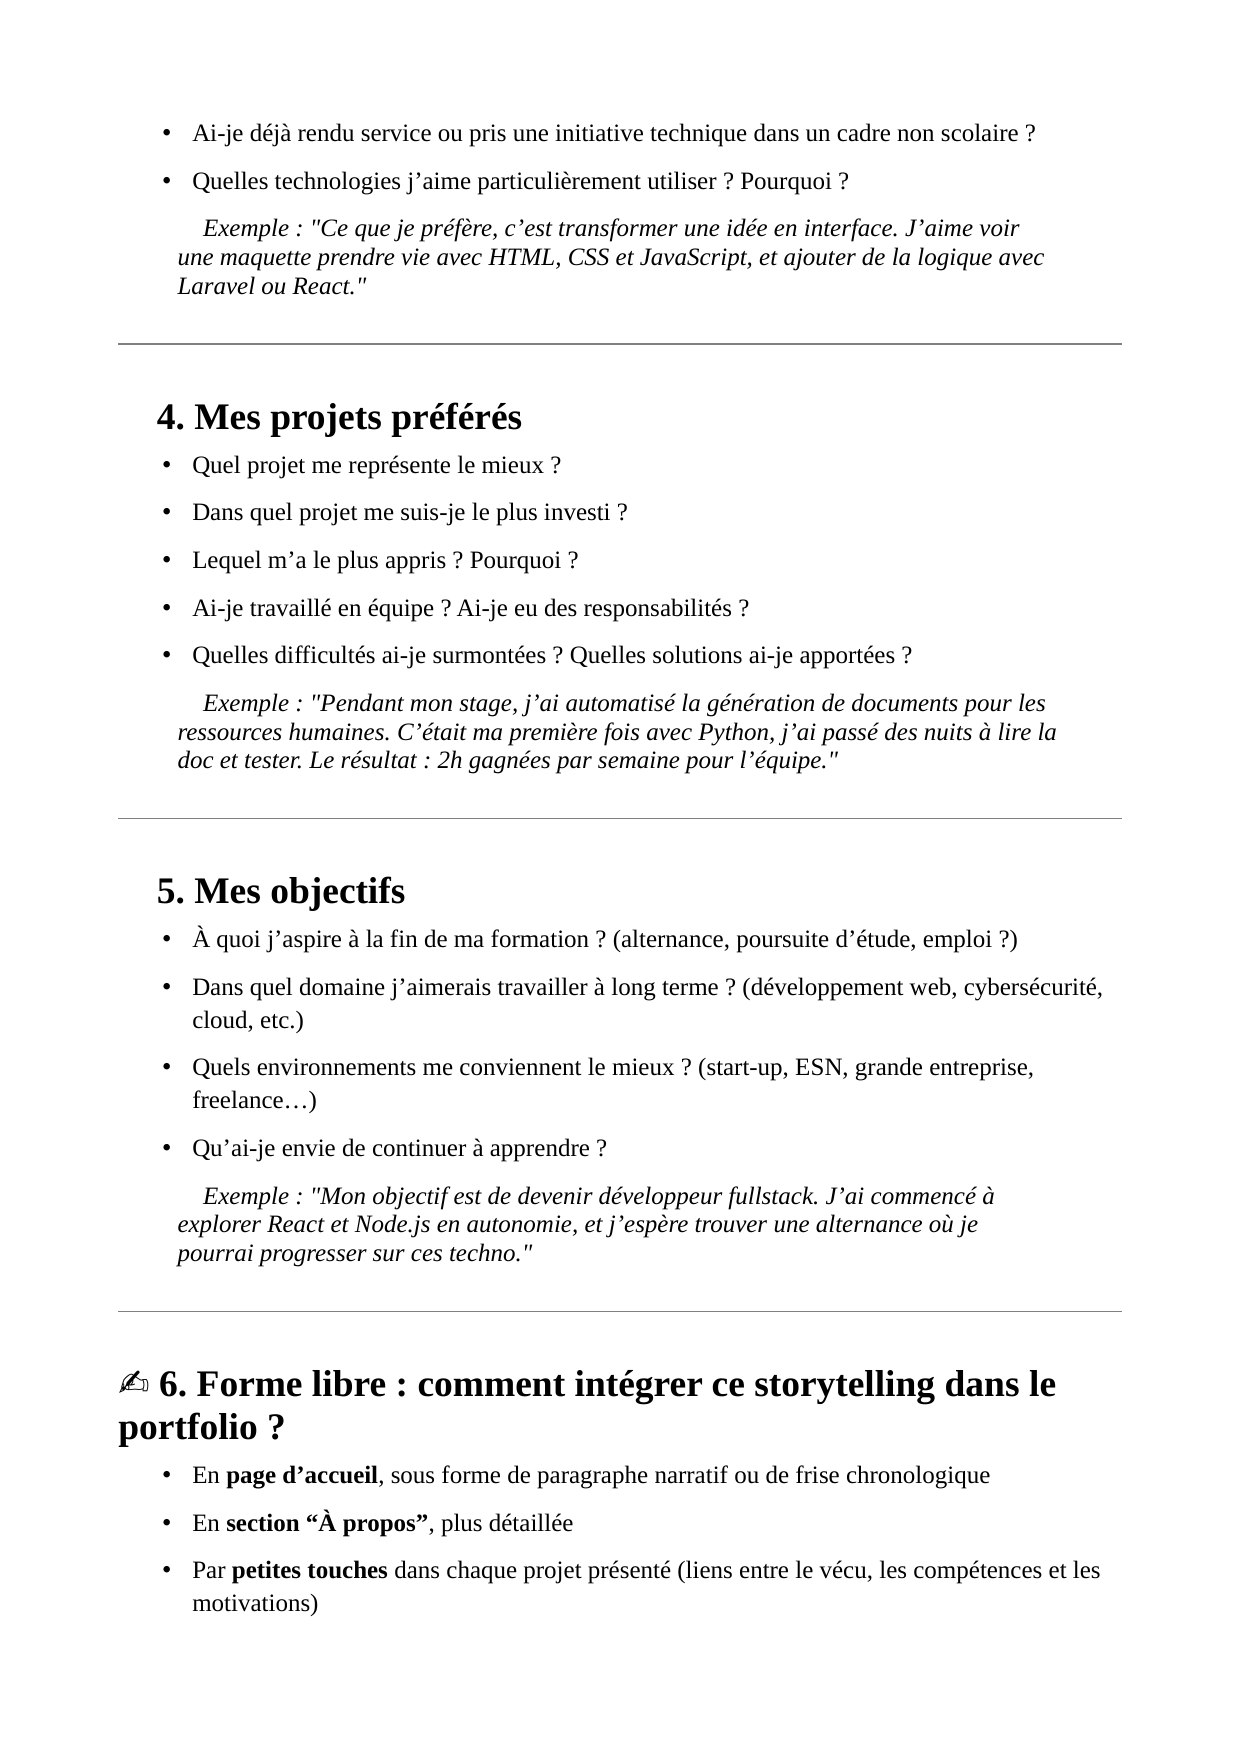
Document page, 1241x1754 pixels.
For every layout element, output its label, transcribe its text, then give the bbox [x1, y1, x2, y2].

list En page d’accueil, sous forme de paragraphe narratif ou de frise chronologique [162, 1460, 1122, 1489]
list Quelles difficultés ai-je surmontées ? Quelles solutions ai-je apportées ? [162, 640, 1122, 669]
list Quel projet me représente le mieux ? [162, 450, 1122, 478]
list À quoi j’aspire à la fin de ma formation ? (alternance, poursuite d’étude, emploi ?) [162, 924, 1122, 953]
list Quels environnements me conviennent le mieux ? (start-up, ESN, grande entreprise, freelance…) [162, 1052, 1122, 1114]
text 💡 Exemple : "Ce que je préfère, c’est transformer une idée en interface. J’aime voir une maquette prendre vie avec HTML, CSS et JavaScript, et ajouter de la logique avec Laravel ou React." [177, 213, 1063, 299]
list En section “À propos”, plus détaillée [162, 1508, 1122, 1537]
list Quelles technologies j’aime particulièrement utiliser ? Pourquoi ? [162, 166, 1122, 194]
subtitle 🚀 4. Mes projets préférés [118, 394, 1122, 437]
list Ai-je déjà rendu service ou pris une initiative technique dans un cadre non scolaire ? [162, 118, 1122, 147]
list Dans quel projet me suis-je le plus investi ? [162, 497, 1122, 526]
list Ai-je travaillé en équipe ? Ai-je eu des responsabilités ? [162, 593, 1122, 621]
subtitle ✍️ 6. Forme libre : comment intégrer ce storytelling dans le portfolio ? [118, 1362, 1122, 1448]
list Par petites touches dans chaque projet présenté (liens entre le vécu, les compétences et les motivations) [162, 1556, 1122, 1617]
list Dans quel domaine j’aimerais travailler à long terme ? (développement web, cybersécurité, cloud, etc.) [162, 972, 1122, 1034]
text 💡 Exemple : "Pendant mon stage, j’ai automatisé la génération de documents pour les ressources humaines. C’était ma première fois avec Python, j’ai passé des nuits à lire la doc et tester. Le résultat : 2h gagnées par semaine pour l’équipe." [177, 688, 1063, 774]
list Qu’ai-je envie de continuer à apprendre ? [162, 1133, 1122, 1162]
subtitle 🎯 5. Mes objectifs [118, 869, 1122, 912]
text 💡 Exemple : "Mon objectif est de devenir développeur fullstack. J’ai commencé à explorer React et Node.js en autonomie, et j’espère trouver une alternance où je pourrai progresser sur ces techno." [177, 1181, 1063, 1267]
list Lequel m’a le plus appris ? Pourquoi ? [162, 545, 1122, 574]
